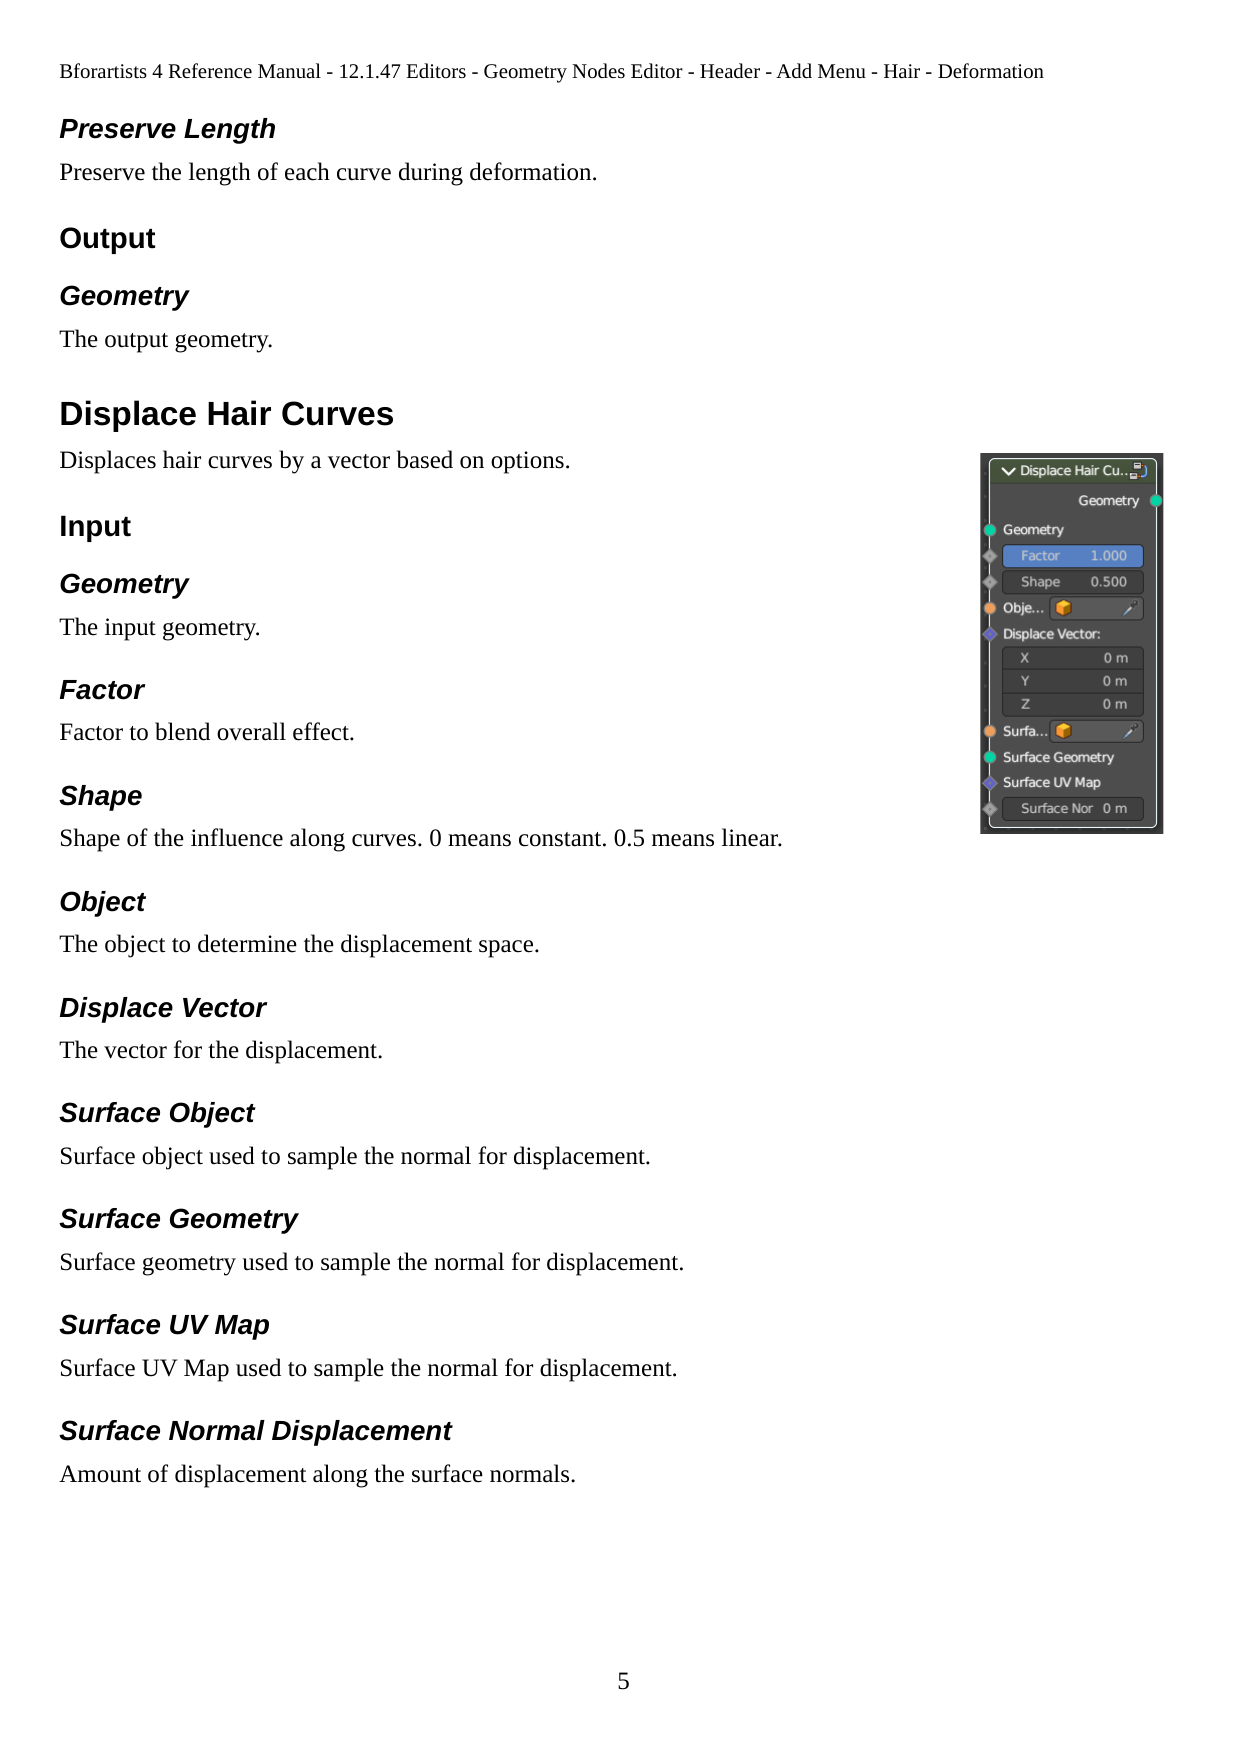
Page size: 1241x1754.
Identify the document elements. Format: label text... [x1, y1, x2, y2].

text Factor to blend overall effect. [59, 717, 980, 746]
picture [980, 453, 1164, 834]
subtitle Shape [59, 779, 980, 811]
subtitle Surface UV Map [59, 1309, 1181, 1341]
text Shape of the influence along curves. 0 means constant. 0.5 means linear. [59, 823, 1181, 852]
subtitle Surface Normal Displacement [59, 1415, 1181, 1447]
subtitle Output [59, 221, 1181, 254]
text The vector for the displacement. [59, 1035, 1181, 1064]
subtitle Surface Object [59, 1097, 1181, 1129]
subtitle [1164, 673, 1181, 705]
text Amount of displacement along the surface normals. [59, 1459, 1181, 1488]
subtitle Object [59, 885, 1181, 917]
subtitle Geometry [59, 567, 980, 599]
subtitle [1164, 567, 1181, 599]
subtitle [1164, 508, 1181, 542]
subtitle Input [59, 508, 980, 542]
text The output geometry. [59, 324, 1181, 352]
text Surface object used to sample the normal for displacement. [59, 1141, 1181, 1170]
subtitle [1164, 779, 1181, 811]
subtitle Geometry [59, 279, 1181, 311]
text Preserve the length of each curve during deformation. [59, 157, 1181, 186]
subtitle Surface Geometry [59, 1203, 1181, 1235]
subtitle Factor [59, 673, 980, 705]
subtitle Displace Hair Curves [59, 394, 1181, 432]
text The input geometry. [59, 612, 980, 640]
subtitle Preserve Length [59, 113, 1181, 144]
text [1164, 612, 1181, 640]
subtitle Displace Vector [59, 991, 1181, 1023]
text Displaces hair curves by a vector based on options. [59, 445, 1181, 473]
text Surface geometry used to sample the normal for displacement. [59, 1247, 1181, 1276]
text The object to determine the displacement space. [59, 929, 1181, 958]
text Surface UV Map used to sample the normal for displacement. [59, 1353, 1181, 1382]
